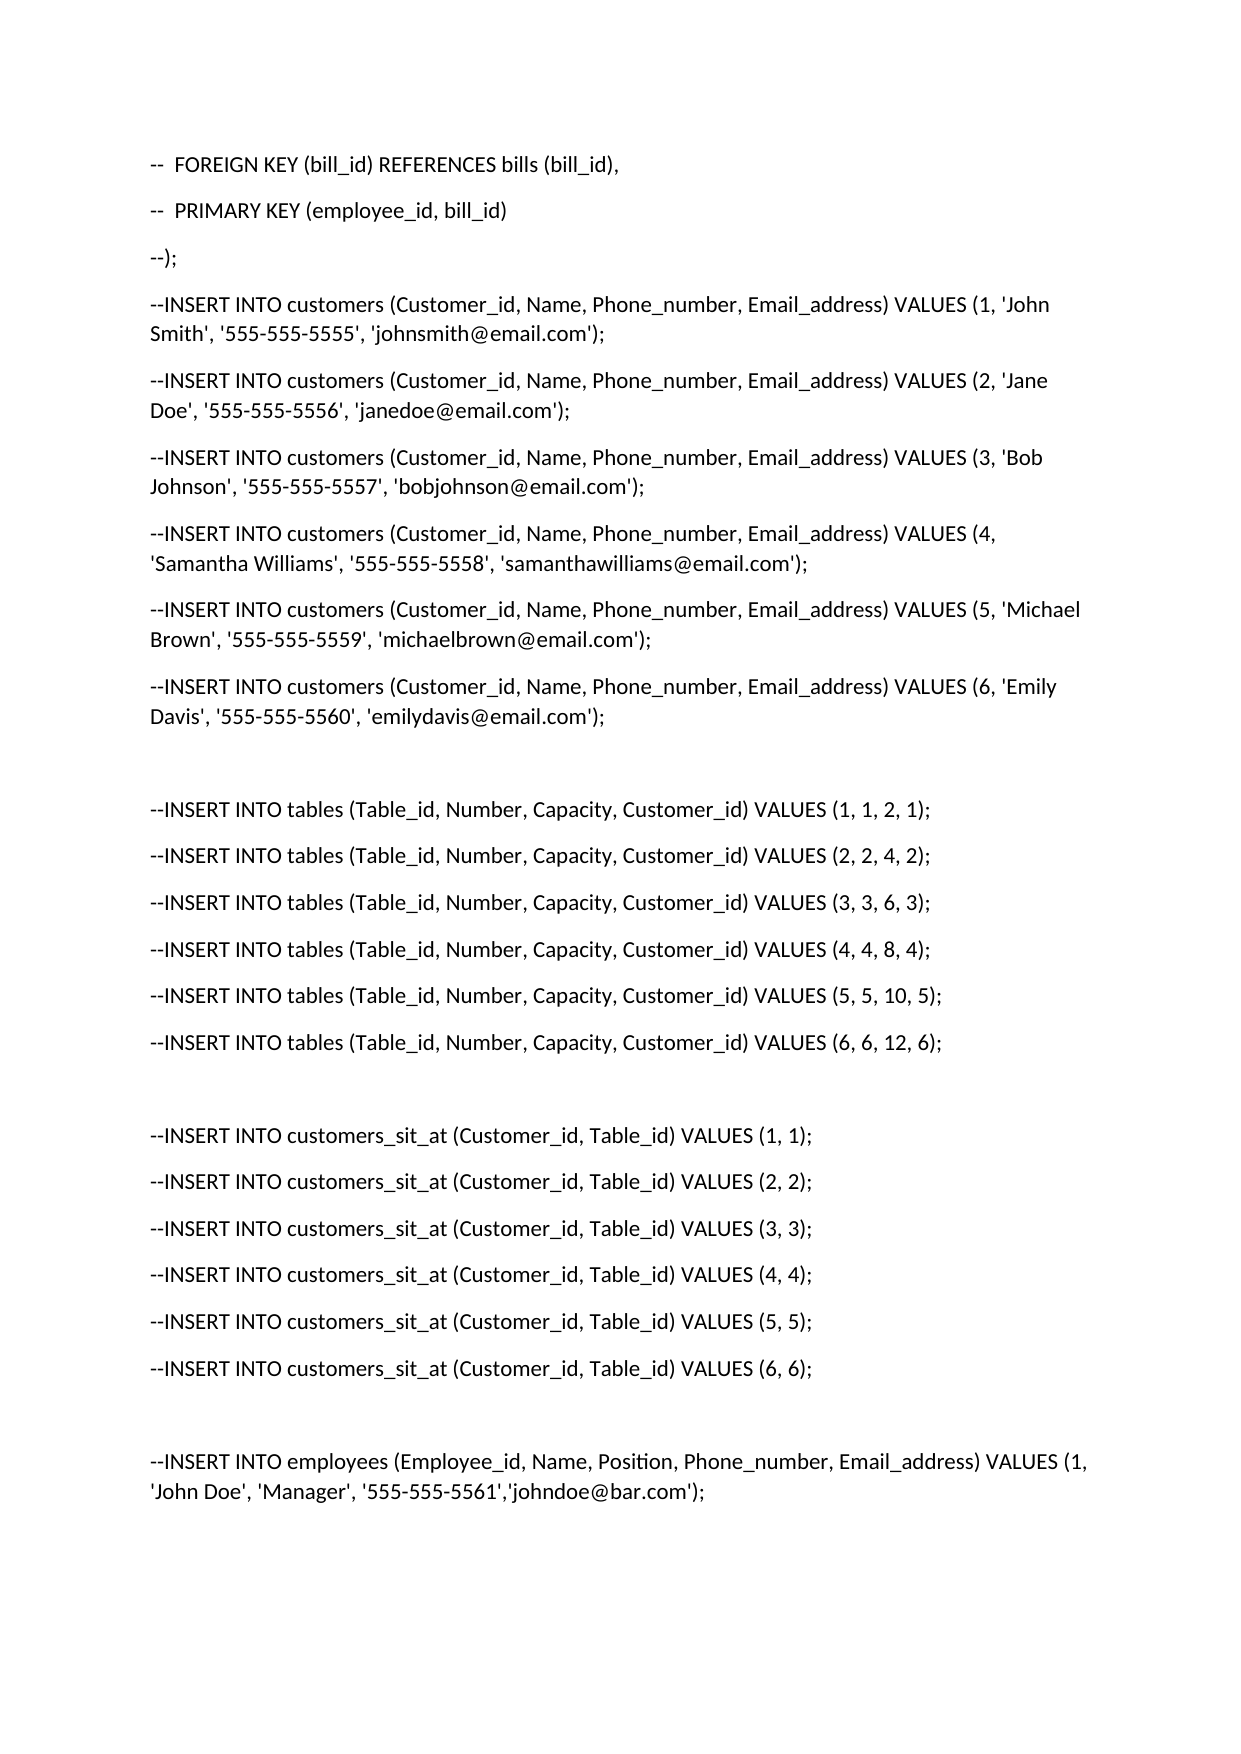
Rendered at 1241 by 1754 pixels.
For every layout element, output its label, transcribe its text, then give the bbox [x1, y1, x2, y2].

text --INSERT INTO customers_sit_at (Customer_id, Table_id) VALUES (1, 1); [150, 1121, 1090, 1149]
text --INSERT INTO customers (Customer_id, Name, Phone_number, Email_address) VALUES (3, 'Bob Johnson', '555-555-5557', 'bobjohnson@email.com'); [150, 443, 1090, 501]
text --INSERT INTO customers_sit_at (Customer_id, Table_id) VALUES (2, 2); [150, 1167, 1090, 1196]
text --INSERT INTO tables (Table_id, Number, Capacity, Customer_id) VALUES (2, 2, 4, 2); [150, 842, 1090, 869]
text --INSERT INTO customers (Customer_id, Name, Phone_number, Email_address) VALUES (4, 'Samantha Williams', '555-555-5558', 'samanthawilliams@email.com'); [150, 519, 1090, 577]
text --INSERT INTO tables (Table_id, Number, Capacity, Customer_id) VALUES (6, 6, 12, 6); [150, 1028, 1090, 1056]
text --INSERT INTO customers_sit_at (Customer_id, Table_id) VALUES (6, 6); [150, 1354, 1090, 1382]
text -- FOREIGN KEY (bill_id) REFERENCES bills (bill_id), [150, 150, 1090, 178]
text --INSERT INTO customers_sit_at (Customer_id, Table_id) VALUES (5, 5); [150, 1307, 1090, 1335]
text --INSERT INTO employees (Employee_id, Name, Position, Phone_number, Email_address) VALUES (1, 'John Doe', 'Manager', '555-555-5561','johndoe@bar.com'); [150, 1447, 1090, 1505]
text --INSERT INTO customers (Customer_id, Name, Phone_number, Email_address) VALUES (6, 'Emily Davis', '555-555-5560', 'emilydavis@email.com'); [150, 672, 1090, 730]
text --INSERT INTO tables (Table_id, Number, Capacity, Customer_id) VALUES (3, 3, 6, 3); [150, 888, 1090, 916]
text --INSERT INTO tables (Table_id, Number, Capacity, Customer_id) VALUES (4, 4, 8, 4); [150, 935, 1090, 963]
text --INSERT INTO customers (Customer_id, Name, Phone_number, Email_address) VALUES (5, 'Michael Brown', '555-555-5559', 'michaelbrown@email.com'); [150, 596, 1090, 653]
text --INSERT INTO customers_sit_at (Customer_id, Table_id) VALUES (4, 4); [150, 1261, 1090, 1289]
text --INSERT INTO tables (Table_id, Number, Capacity, Customer_id) VALUES (1, 1, 2, 1); [150, 795, 1090, 823]
text --INSERT INTO tables (Table_id, Number, Capacity, Customer_id) VALUES (5, 5, 10, 5); [150, 981, 1090, 1009]
text -- PRIMARY KEY (employee_id, bill_id) [150, 197, 1090, 224]
text --INSERT INTO customers_sit_at (Customer_id, Table_id) VALUES (3, 3); [150, 1214, 1090, 1242]
text --INSERT INTO customers (Customer_id, Name, Phone_number, Email_address) VALUES (1, 'John Smith', '555-555-5555', 'johnsmith@email.com'); [150, 290, 1090, 348]
text --INSERT INTO customers (Customer_id, Name, Phone_number, Email_address) VALUES (2, 'Jane Doe', '555-555-5556', 'janedoe@email.com'); [150, 366, 1090, 424]
text --); [150, 243, 1090, 271]
